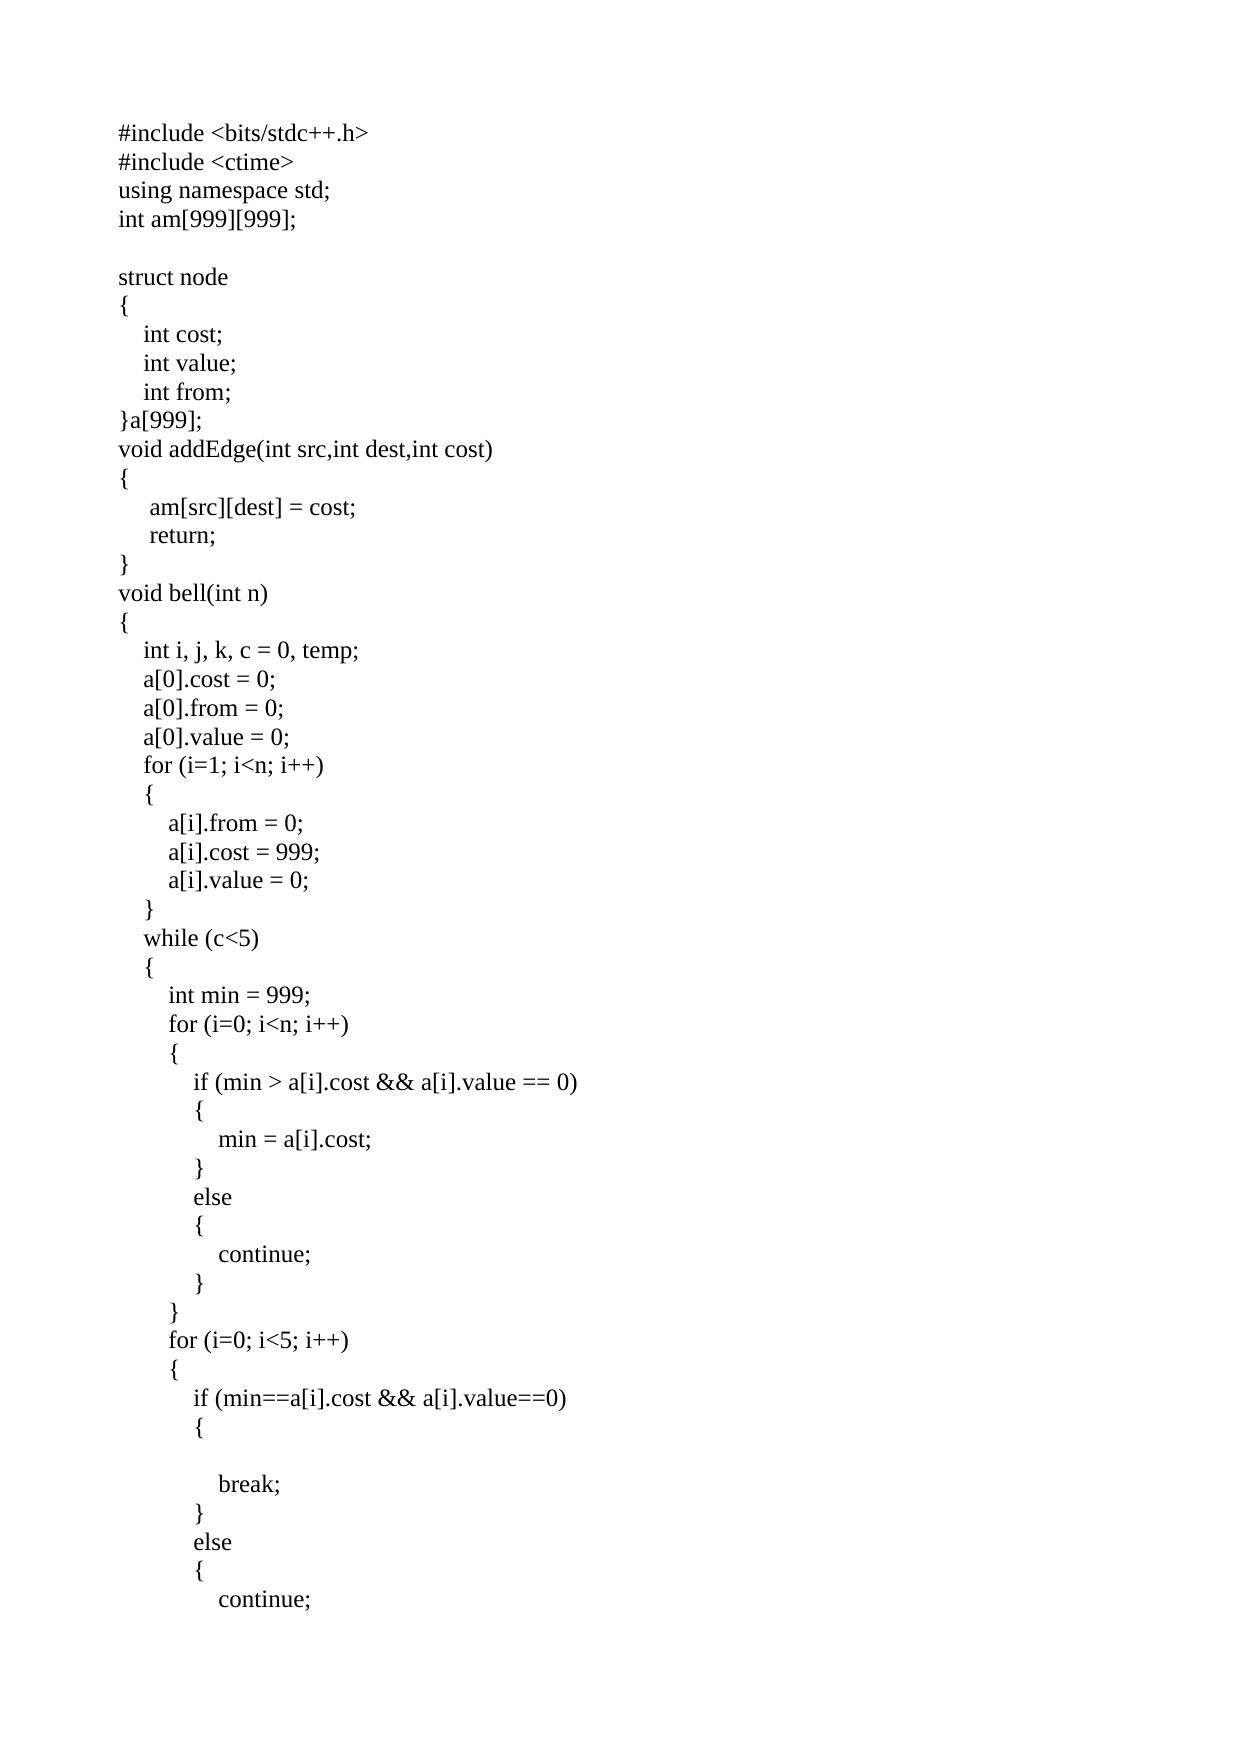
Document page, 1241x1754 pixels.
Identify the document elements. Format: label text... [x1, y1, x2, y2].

text int am[999][999]; [118, 204, 1122, 233]
text else [118, 1527, 1122, 1556]
text using namespace std; [118, 176, 1122, 204]
text break; [118, 1469, 1122, 1498]
text { [118, 607, 1122, 636]
text { [118, 779, 1122, 808]
text } [118, 1297, 1122, 1326]
text min = a[i].cost; [118, 1124, 1122, 1153]
text if (min > a[i].cost && a[i].value == 0) [118, 1067, 1122, 1096]
text int value; [118, 348, 1122, 377]
text { [118, 1412, 1122, 1441]
text }a[999]; [118, 406, 1122, 434]
text { [118, 1556, 1122, 1584]
text } [118, 1153, 1122, 1182]
text { [118, 291, 1122, 319]
text a[i].value = 0; [118, 866, 1122, 894]
text struct node [118, 262, 1122, 291]
text else [118, 1182, 1122, 1211]
text void addEdge(int src,int dest,int cost) [118, 434, 1122, 463]
text { [118, 1354, 1122, 1383]
text a[i].from = 0; [118, 808, 1122, 837]
text int i, j, k, c = 0, temp; [118, 636, 1122, 664]
text void bell(int n) [118, 578, 1122, 607]
text { [118, 1096, 1122, 1124]
text a[i].cost = 999; [118, 837, 1122, 866]
text int min = 999; [118, 981, 1122, 1009]
text int cost; [118, 319, 1122, 348]
text continue; [118, 1239, 1122, 1268]
text a[0].from = 0; [118, 693, 1122, 722]
text return; [118, 521, 1122, 549]
text continue; [118, 1584, 1122, 1613]
text { [118, 463, 1122, 492]
text { [118, 952, 1122, 981]
text int from; [118, 377, 1122, 406]
text a[0].cost = 0; [118, 664, 1122, 693]
text for (i=0; i<5; i++) [118, 1326, 1122, 1354]
text for (i=0; i<n; i++) [118, 1009, 1122, 1038]
text #include <ctime> [118, 147, 1122, 176]
text am[src][dest] = cost; [118, 492, 1122, 521]
text #include <bits/stdc++.h> [118, 118, 1122, 147]
text { [118, 1038, 1122, 1067]
text { [118, 1211, 1122, 1239]
text } [118, 1498, 1122, 1527]
text while (c<5) [118, 923, 1122, 952]
text if (min==a[i].cost && a[i].value==0) [118, 1383, 1122, 1412]
text } [118, 894, 1122, 923]
text } [118, 1268, 1122, 1297]
text for (i=1; i<n; i++) [118, 751, 1122, 779]
text } [118, 549, 1122, 578]
text a[0].value = 0; [118, 722, 1122, 751]
